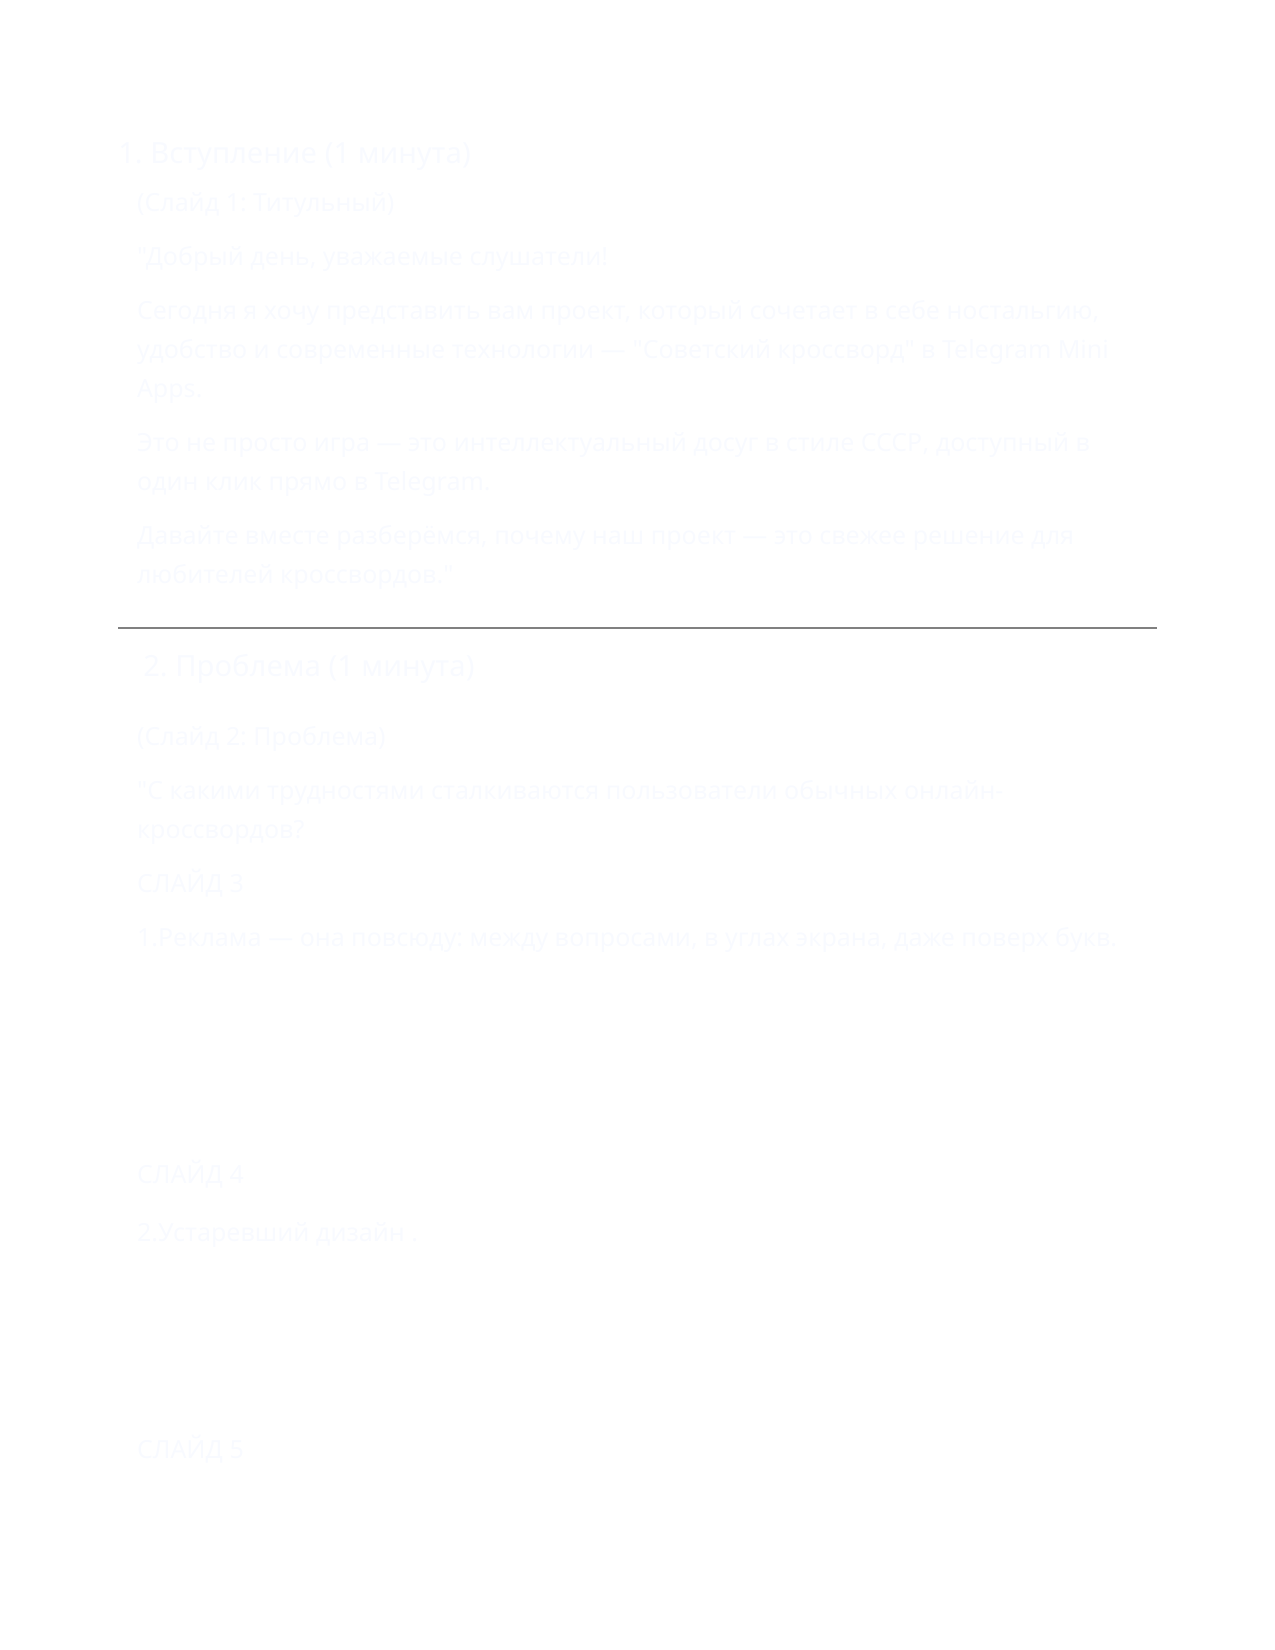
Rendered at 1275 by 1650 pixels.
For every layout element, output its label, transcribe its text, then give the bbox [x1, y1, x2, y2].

subtitle 2. Проблема (1 минута) [143, 645, 1157, 684]
text СЛАЙД 4 [137, 1156, 1157, 1191]
text (Слайд 1: Титульный) [137, 185, 1157, 219]
text СЛАЙД 3 [137, 866, 1157, 900]
list Устаревший дизайн . Обычные кроссворды часто используют устаревший и неинтуитивный дизайн, что значительно затрудняет пользователям взаимодействие с интерфейсом. Непривлекательное оформление также влияет на восприятие платформы в целом. [118, 1210, 1157, 1387]
list Реклама — она повсюду: между вопросами, в углах экрана, даже поверх букв. [118, 919, 1157, 953]
list СЛАЙД 5 [118, 1432, 1157, 1466]
text (Слайд 2: Проблема) [137, 719, 1157, 753]
text Это не просто игра — это интеллектуальный досуг в стиле СССР, доступный в один клик прямо в Telegram. [137, 424, 1157, 498]
text Сегодня я хочу представить вам проект, который сочетает в себе ностальгию, удобство и современные технологии — "Советский кроссворд" в Telegram Mini Apps. [137, 292, 1157, 405]
subtitle 1. Вступление (1 минута) [118, 133, 1157, 172]
text "Добрый день, уважаемые слушатели! [137, 239, 1157, 273]
text "С какими трудностями сталкиваются пользователи обычных онлайн-кроссвордов? [137, 773, 1157, 846]
title Многие онлайн-кроссворды заполняются рекламой, что отвлекает пользователей и ухудшает их опыт. Наличие постоянной рекламы на страницах делает процесс решения кроссвордов менее приятным и может отпугнуть новых игроков. [118, 958, 1157, 1117]
text Давайте вместе разберёмся, почему наш проект — это свежее решение для любителей кроссвордов." [137, 517, 1157, 591]
